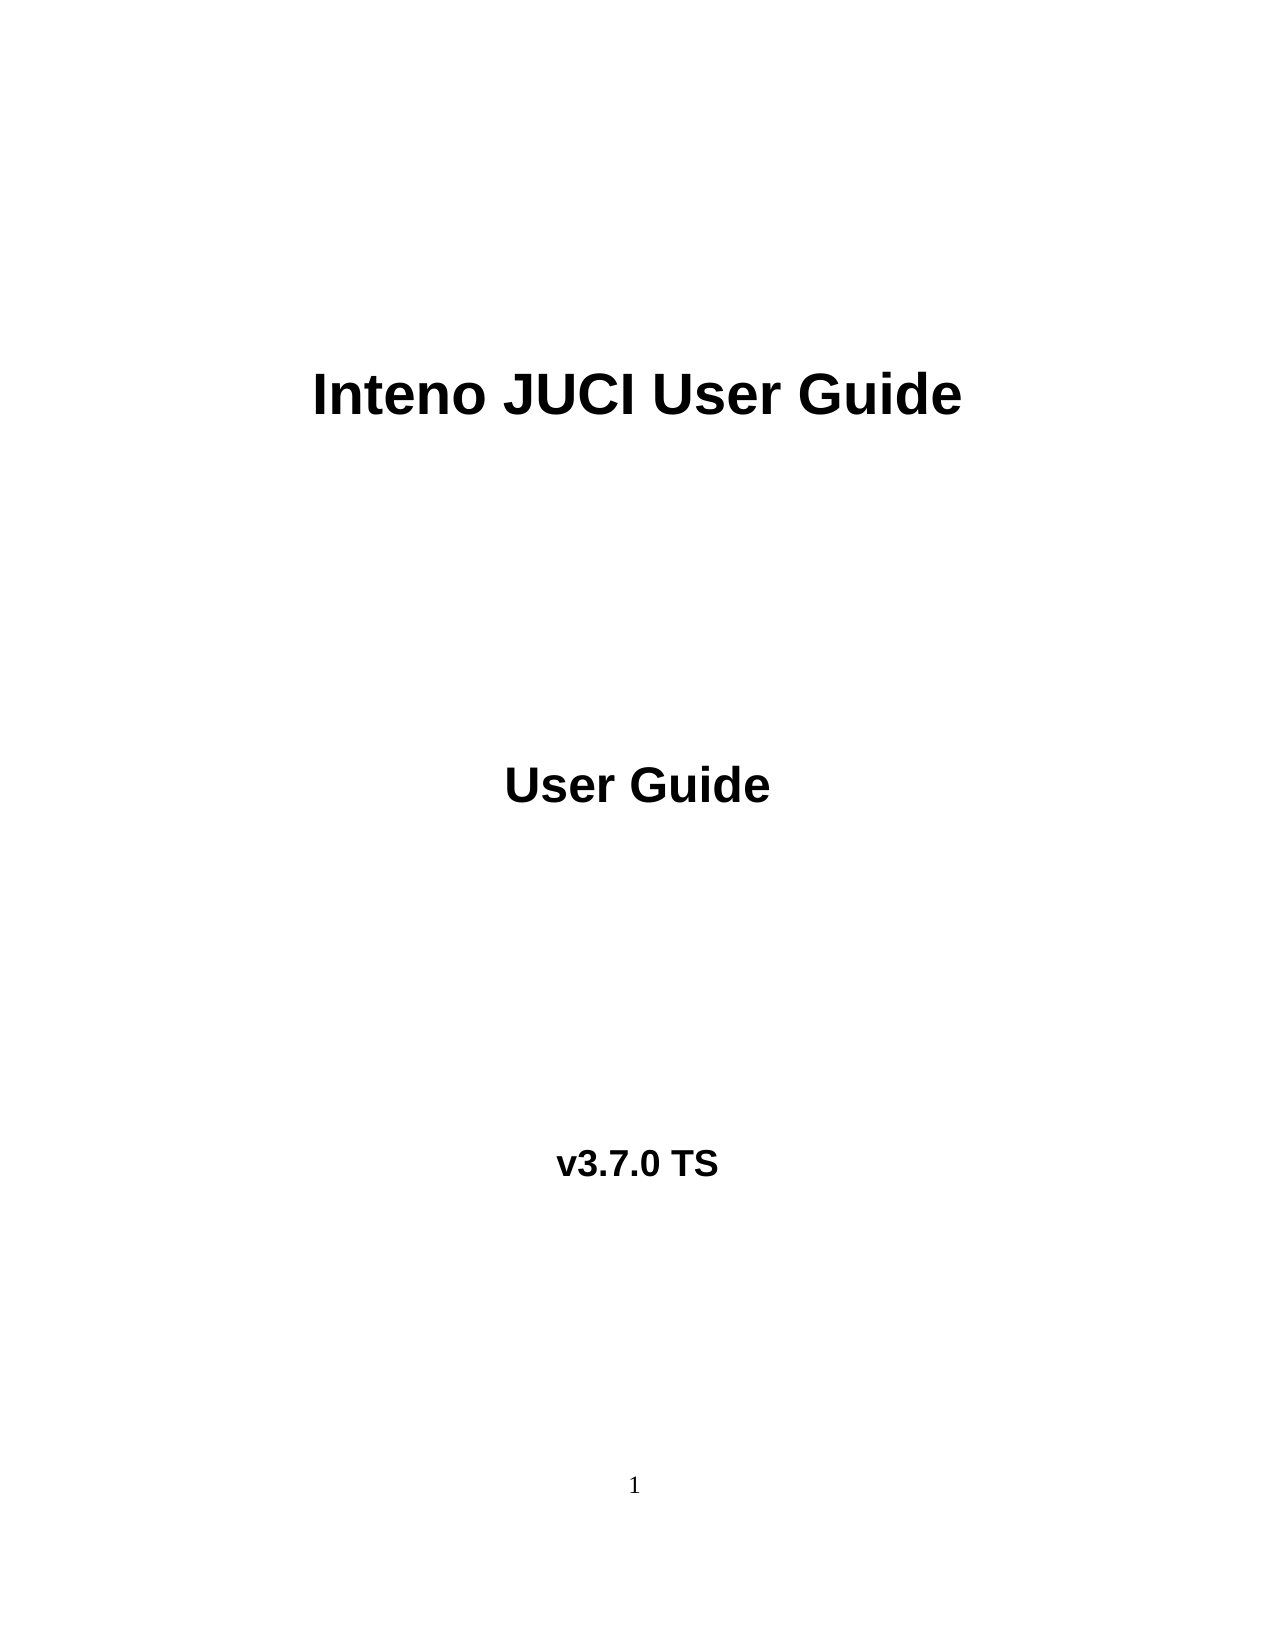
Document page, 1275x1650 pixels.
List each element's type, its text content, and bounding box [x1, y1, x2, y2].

title v3.7.0 TS [150, 1142, 1125, 1185]
title Inteno JUCI User Guide [150, 360, 1125, 427]
subtitle User Guide [150, 756, 1125, 813]
